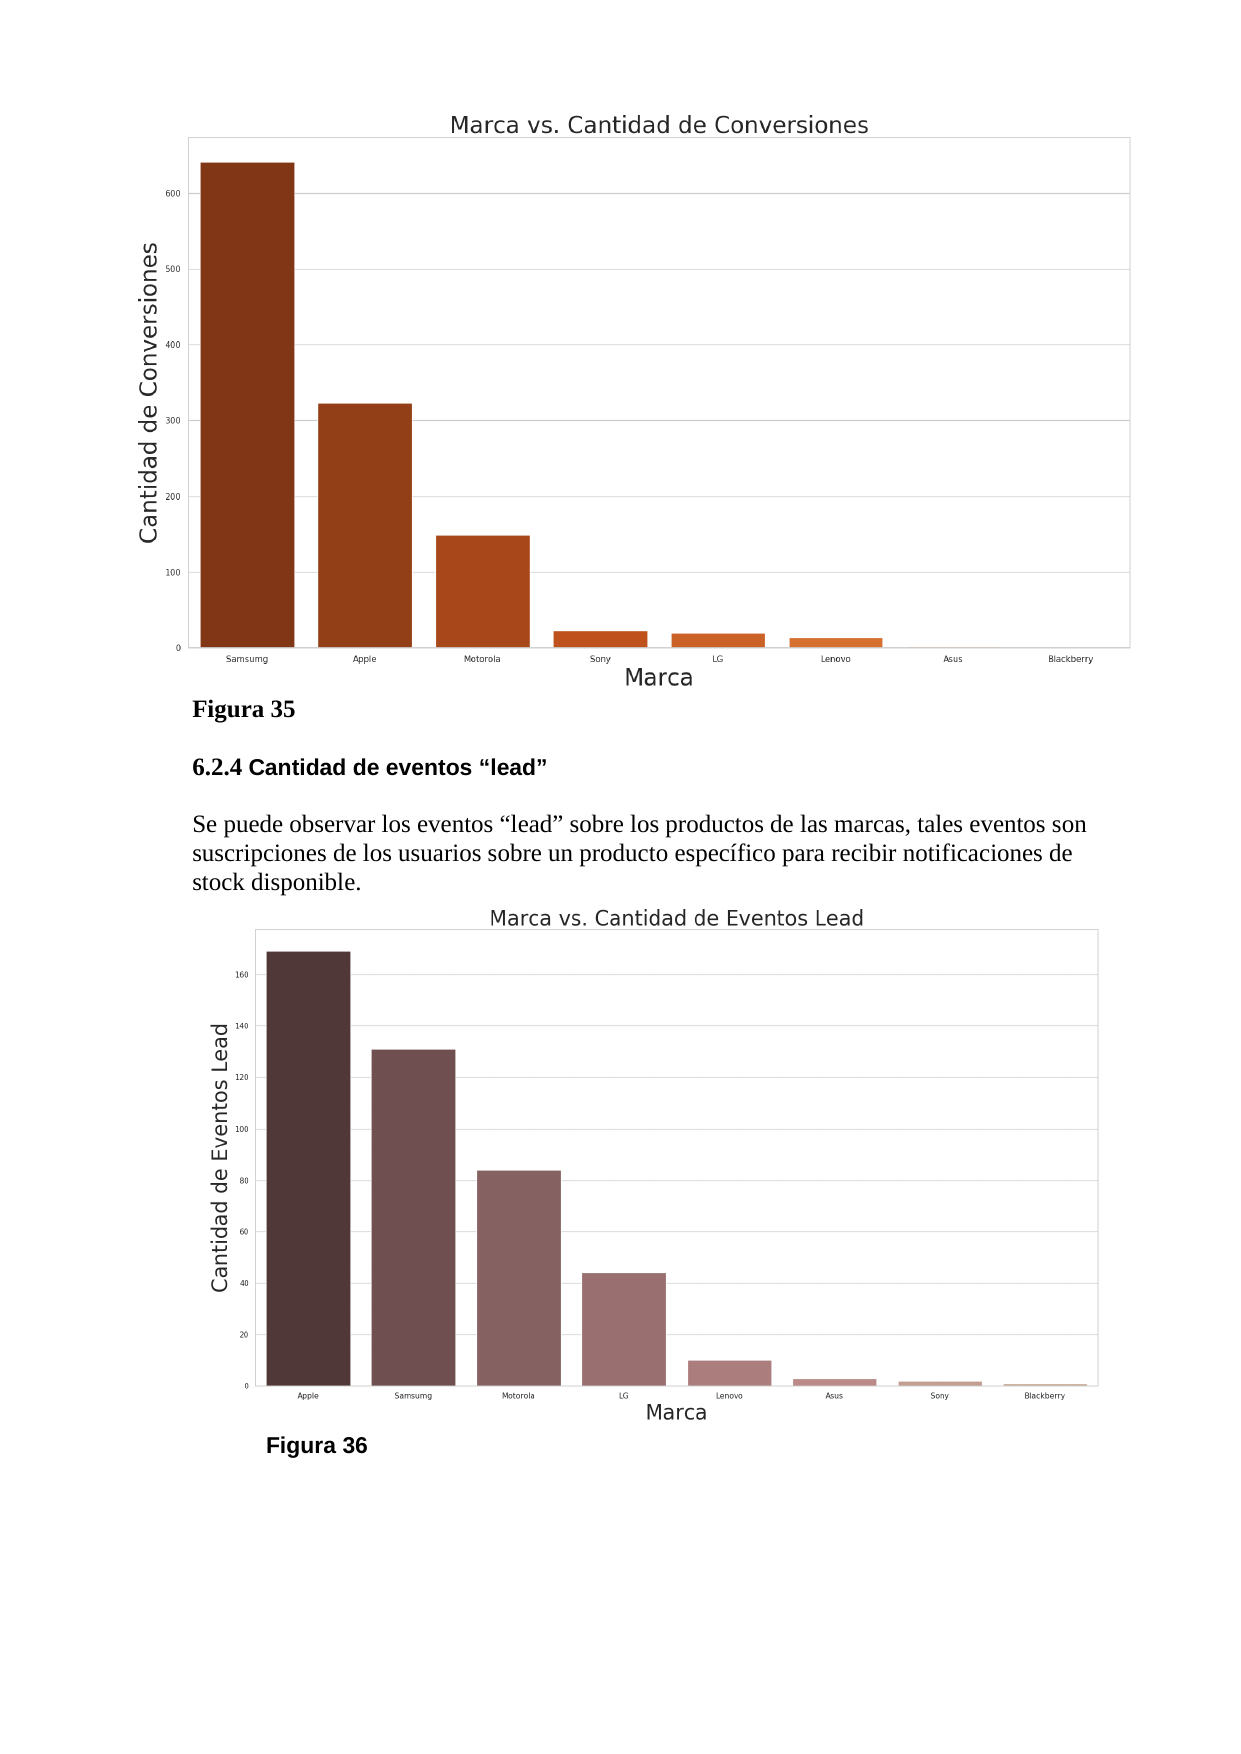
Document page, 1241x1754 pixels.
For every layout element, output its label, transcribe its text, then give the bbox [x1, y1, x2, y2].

text Figura 35 [118, 118, 1122, 723]
text 6.2.4 Cantidad de eventos “lead” [118, 752, 1122, 781]
text Se puede observar los eventos “lead” sobre los productos de las marcas, tales eventos son suscripciones de los usuarios sobre un producto específico para recibir notificaciones de stock disponible. [118, 809, 1122, 896]
text Figura 36 [118, 896, 1122, 1458]
picture [133, 109, 1138, 695]
picture [206, 904, 1105, 1428]
